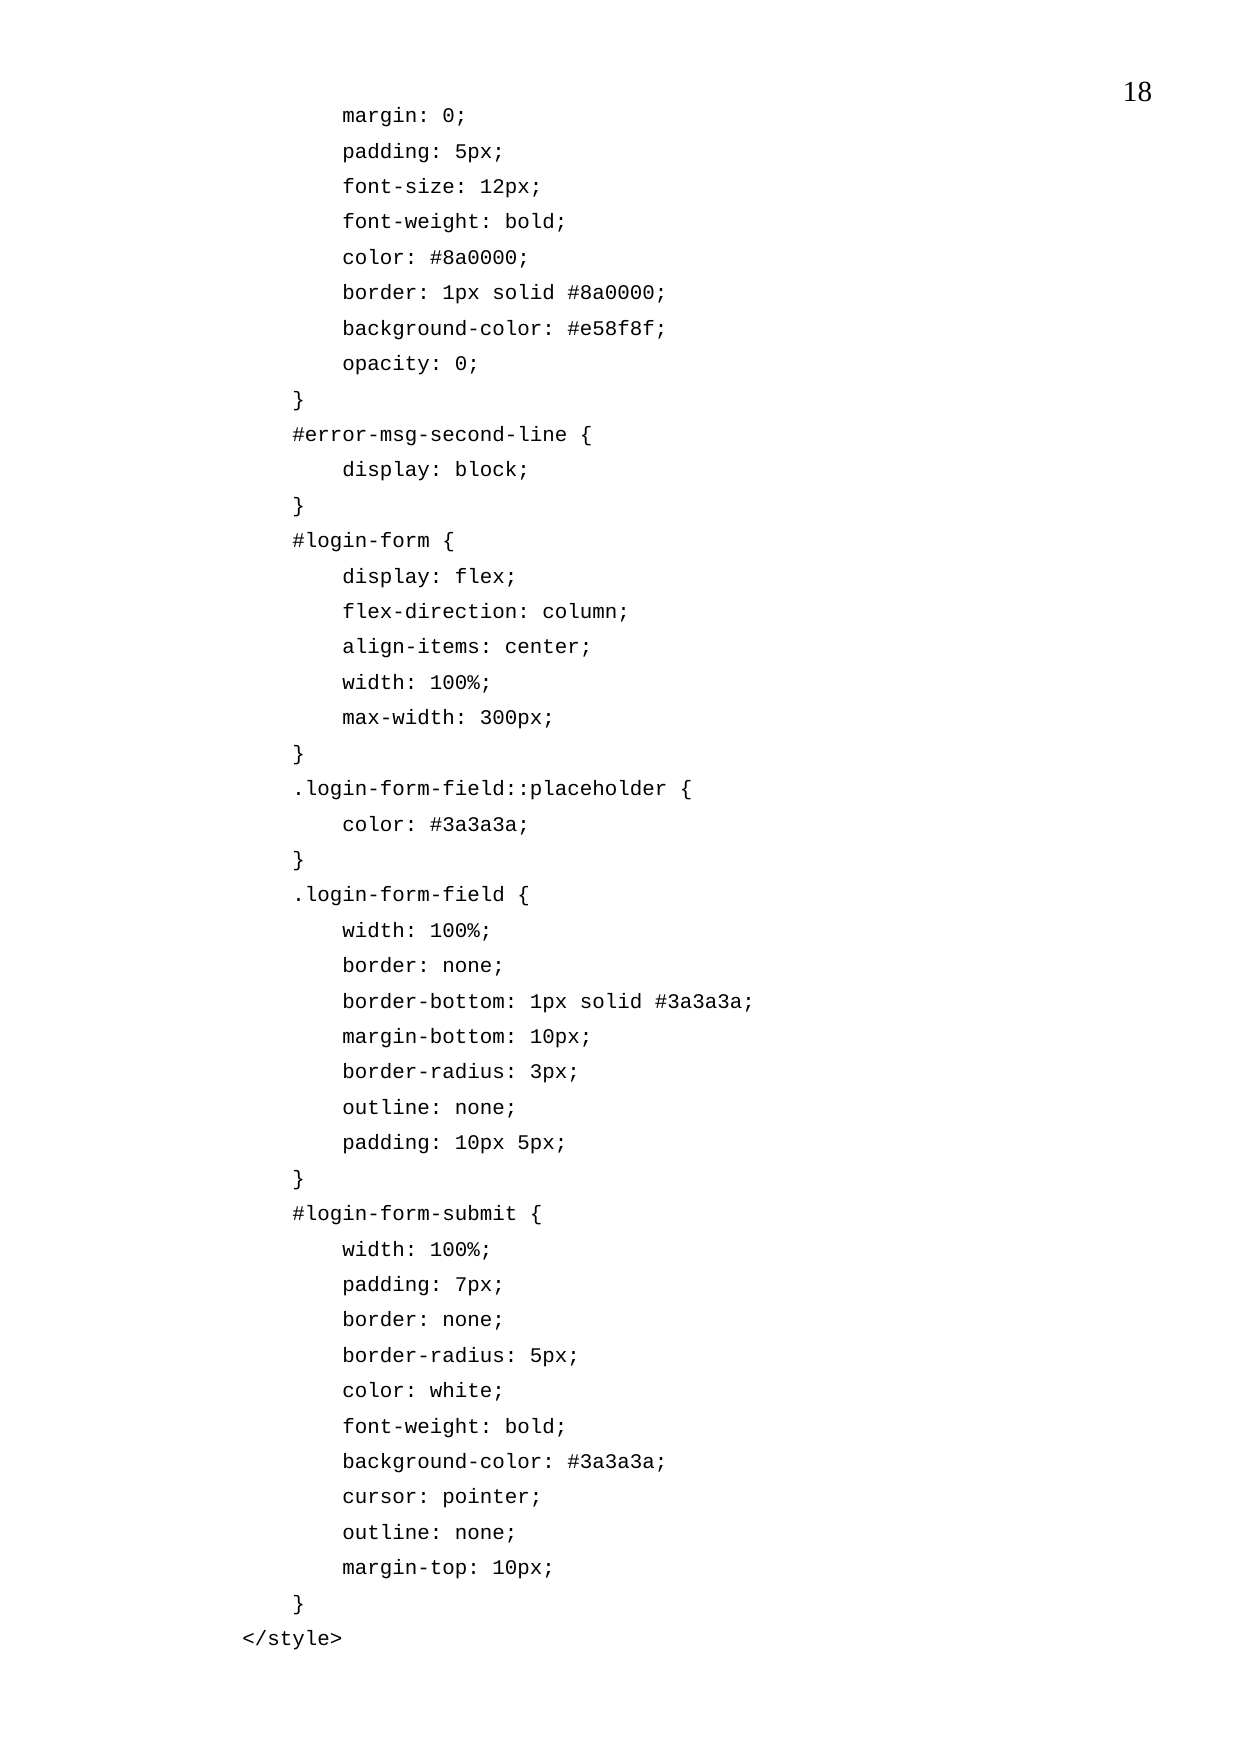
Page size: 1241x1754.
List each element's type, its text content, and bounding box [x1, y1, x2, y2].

text padding: 10px 5px; [118, 1132, 1122, 1156]
text font-size: 12px; [118, 176, 1122, 200]
text #error-msg-second-line { [118, 424, 1122, 448]
text margin-top: 10px; [118, 1557, 1122, 1581]
text border-radius: 3px; [118, 1061, 1122, 1085]
text outline: none; [118, 1522, 1122, 1546]
text background-color: #3a3a3a; [118, 1451, 1122, 1475]
text display: block; [118, 459, 1122, 483]
text #login-form { [118, 530, 1122, 554]
text .login-form-field { [118, 884, 1122, 908]
text display: flex; [118, 566, 1122, 589]
text padding: 5px; [118, 141, 1122, 164]
text } [118, 495, 1122, 518]
text margin: 0; [118, 105, 1122, 129]
text width: 100%; [118, 672, 1122, 696]
text background-color: #e58f8f; [118, 318, 1122, 341]
text color: #3a3a3a; [118, 813, 1122, 837]
text } [118, 388, 1122, 412]
text cursor: pointer; [118, 1486, 1122, 1510]
text border: none; [118, 955, 1122, 979]
text } [118, 743, 1122, 766]
text width: 100%; [118, 920, 1122, 943]
text color: #8a0000; [118, 247, 1122, 271]
text border-radius: 5px; [118, 1345, 1122, 1368]
text } [118, 1168, 1122, 1191]
text opacity: 0; [118, 353, 1122, 377]
text align-items: center; [118, 636, 1122, 660]
text border: none; [118, 1309, 1122, 1333]
text } [118, 849, 1122, 873]
text max-width: 300px; [118, 707, 1122, 731]
text font-weight: bold; [118, 1416, 1122, 1439]
text font-weight: bold; [118, 211, 1122, 235]
text color: white; [118, 1380, 1122, 1404]
text .login-form-field::placeholder { [118, 778, 1122, 802]
text flex-direction: column; [118, 601, 1122, 625]
text padding: 7px; [118, 1274, 1122, 1298]
text margin-bottom: 10px; [118, 1026, 1122, 1050]
text border: 1px solid #8a0000; [118, 282, 1122, 306]
text </style> [118, 1628, 1122, 1652]
text #login-form-submit { [118, 1203, 1122, 1227]
text border-bottom: 1px solid #3a3a3a; [118, 991, 1122, 1014]
text outline: none; [118, 1097, 1122, 1121]
text width: 100%; [118, 1238, 1122, 1262]
text } [118, 1593, 1122, 1616]
